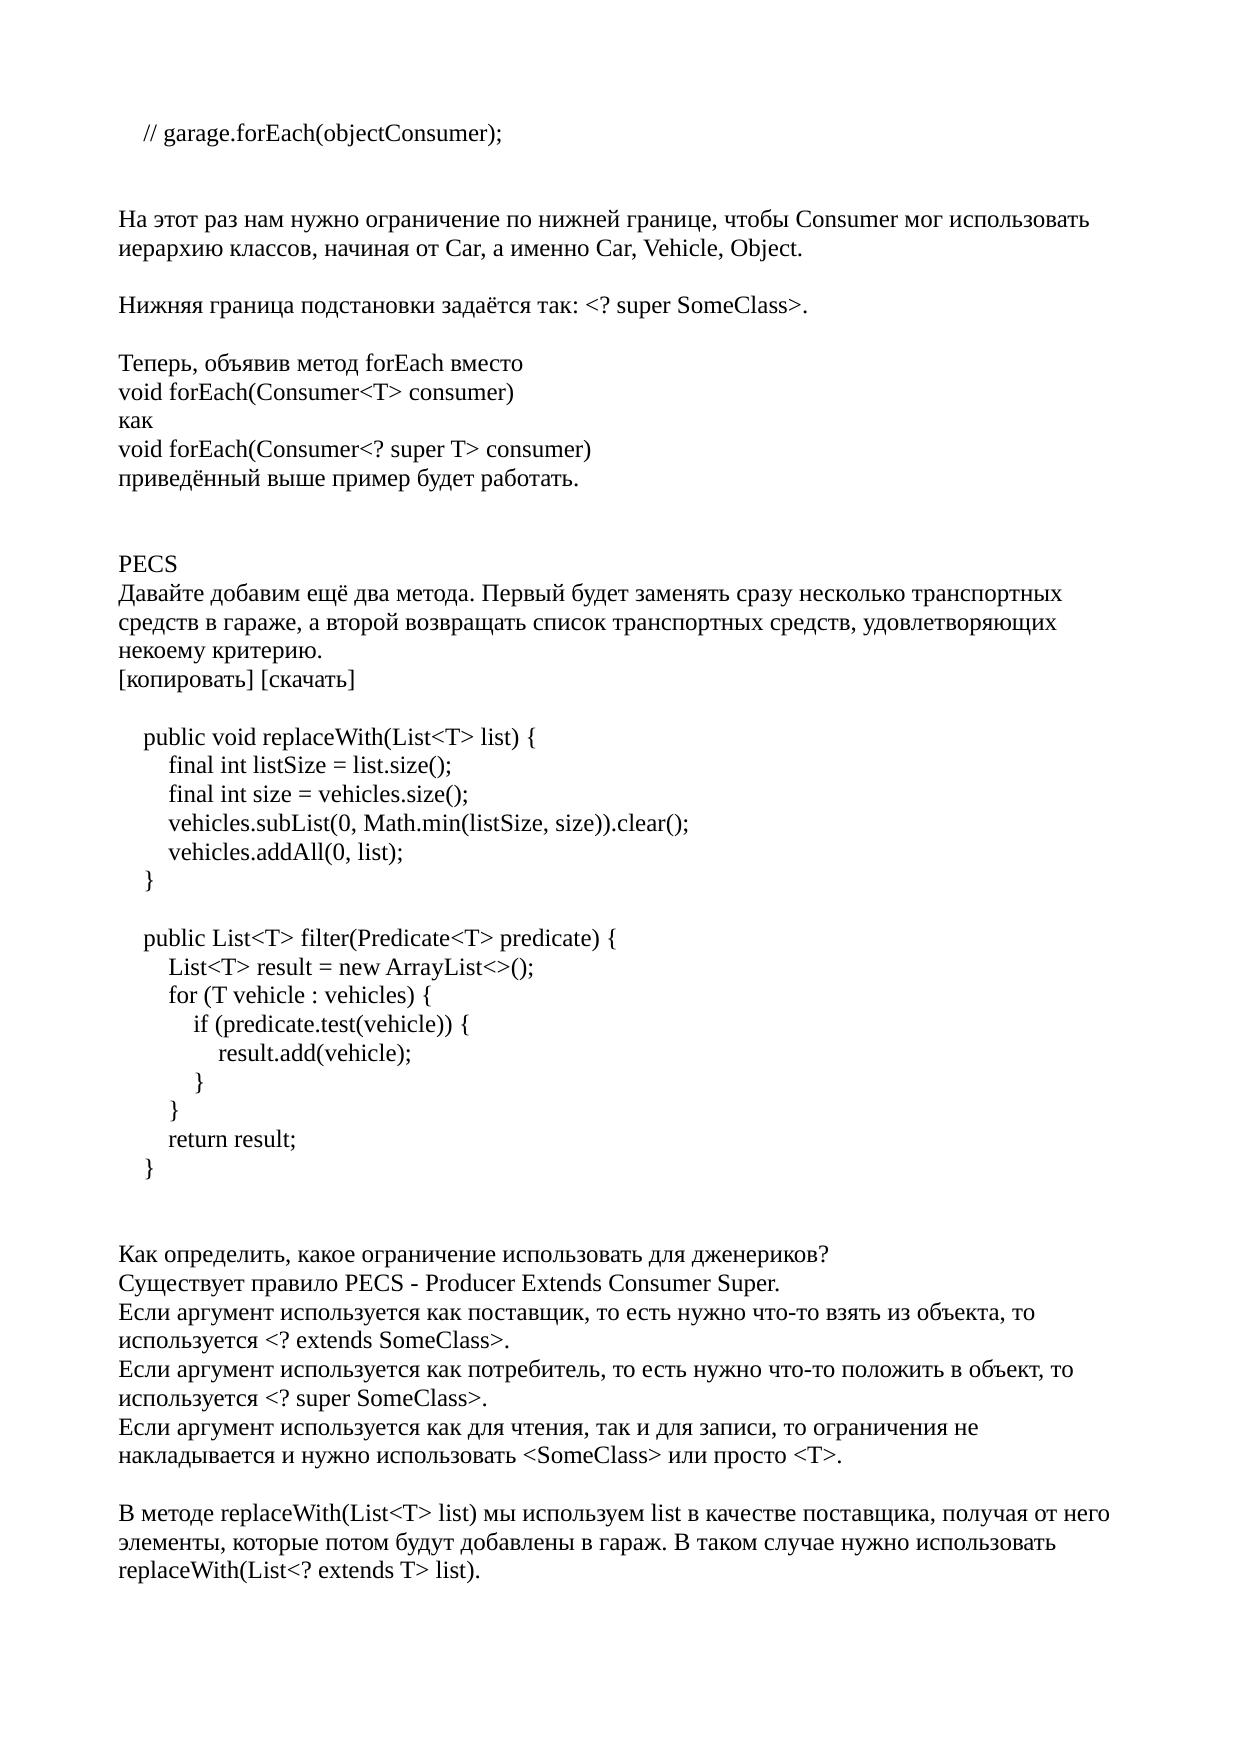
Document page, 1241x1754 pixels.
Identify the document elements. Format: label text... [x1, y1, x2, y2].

text result.add(vehicle); [118, 1038, 1122, 1067]
text final int listSize = list.size(); [118, 751, 1122, 779]
text [копировать] [скачать] [118, 664, 1122, 693]
text В методе replaceWith(List<T> list) мы используем list в качестве поставщика, получая от него элементы, которые потом будут добавлены в гараж. В таком случае нужно использовать replaceWith(List<? extends T> list). [118, 1498, 1122, 1584]
text vehicles.subList(0, Math.min(listSize, size)).clear(); [118, 808, 1122, 837]
text void forEach(Consumer<? super T> consumer) [118, 434, 1122, 463]
text На этот раз нам нужно ограничение по нижней границе, чтобы Consumer мог использовать иерархию классов, начиная от Car, а именно Car, Vehicle, Object. [118, 204, 1122, 262]
text Если аргумент используется как потребитель, то есть нужно что-то положить в объект, то используется <? super SomeClass>. [118, 1354, 1122, 1412]
text Давайте добавим ещё два метода. Первый будет заменять сразу несколько транспортных средств в гараже, а второй возвращать список транспортных средств, удовлетворяющих некоему критерию. [118, 578, 1122, 664]
text Нижняя граница подстановки задаётся так: <? super SomeClass>. [118, 291, 1122, 319]
text public List<T> filter(Predicate<T> predicate) { [118, 923, 1122, 952]
text как [118, 406, 1122, 434]
text Если аргумент используется как для чтения, так и для записи, то ограничения не накладывается и нужно использовать <SomeClass> или просто <T>. [118, 1412, 1122, 1469]
text приведённый выше пример будет работать. [118, 463, 1122, 492]
text } [118, 1096, 1122, 1124]
text Существует правило PECS - Producer Extends Consumer Super. [118, 1268, 1122, 1297]
text return result; [118, 1124, 1122, 1153]
text Как определить, какое ограничение использовать для дженериков? [118, 1239, 1122, 1268]
text final int size = vehicles.size(); [118, 779, 1122, 808]
text for (T vehicle : vehicles) { [118, 981, 1122, 1009]
text } [118, 1153, 1122, 1182]
text List<T> result = new ArrayList<>(); [118, 952, 1122, 981]
text vehicles.addAll(0, list); [118, 837, 1122, 866]
text void forEach(Consumer<T> consumer) [118, 377, 1122, 406]
text // garage.forEach(objectConsumer); [118, 118, 1122, 147]
text if (predicate.test(vehicle)) { [118, 1009, 1122, 1038]
text Теперь, объявив метод forEach вместо [118, 348, 1122, 377]
text } [118, 1067, 1122, 1096]
text public void replaceWith(List<T> list) { [118, 722, 1122, 751]
text } [118, 866, 1122, 894]
text Если аргумент используется как поставщик, то есть нужно что-то взять из объекта, то используется <? extends SomeClass>. [118, 1297, 1122, 1354]
text PECS [118, 549, 1122, 578]
